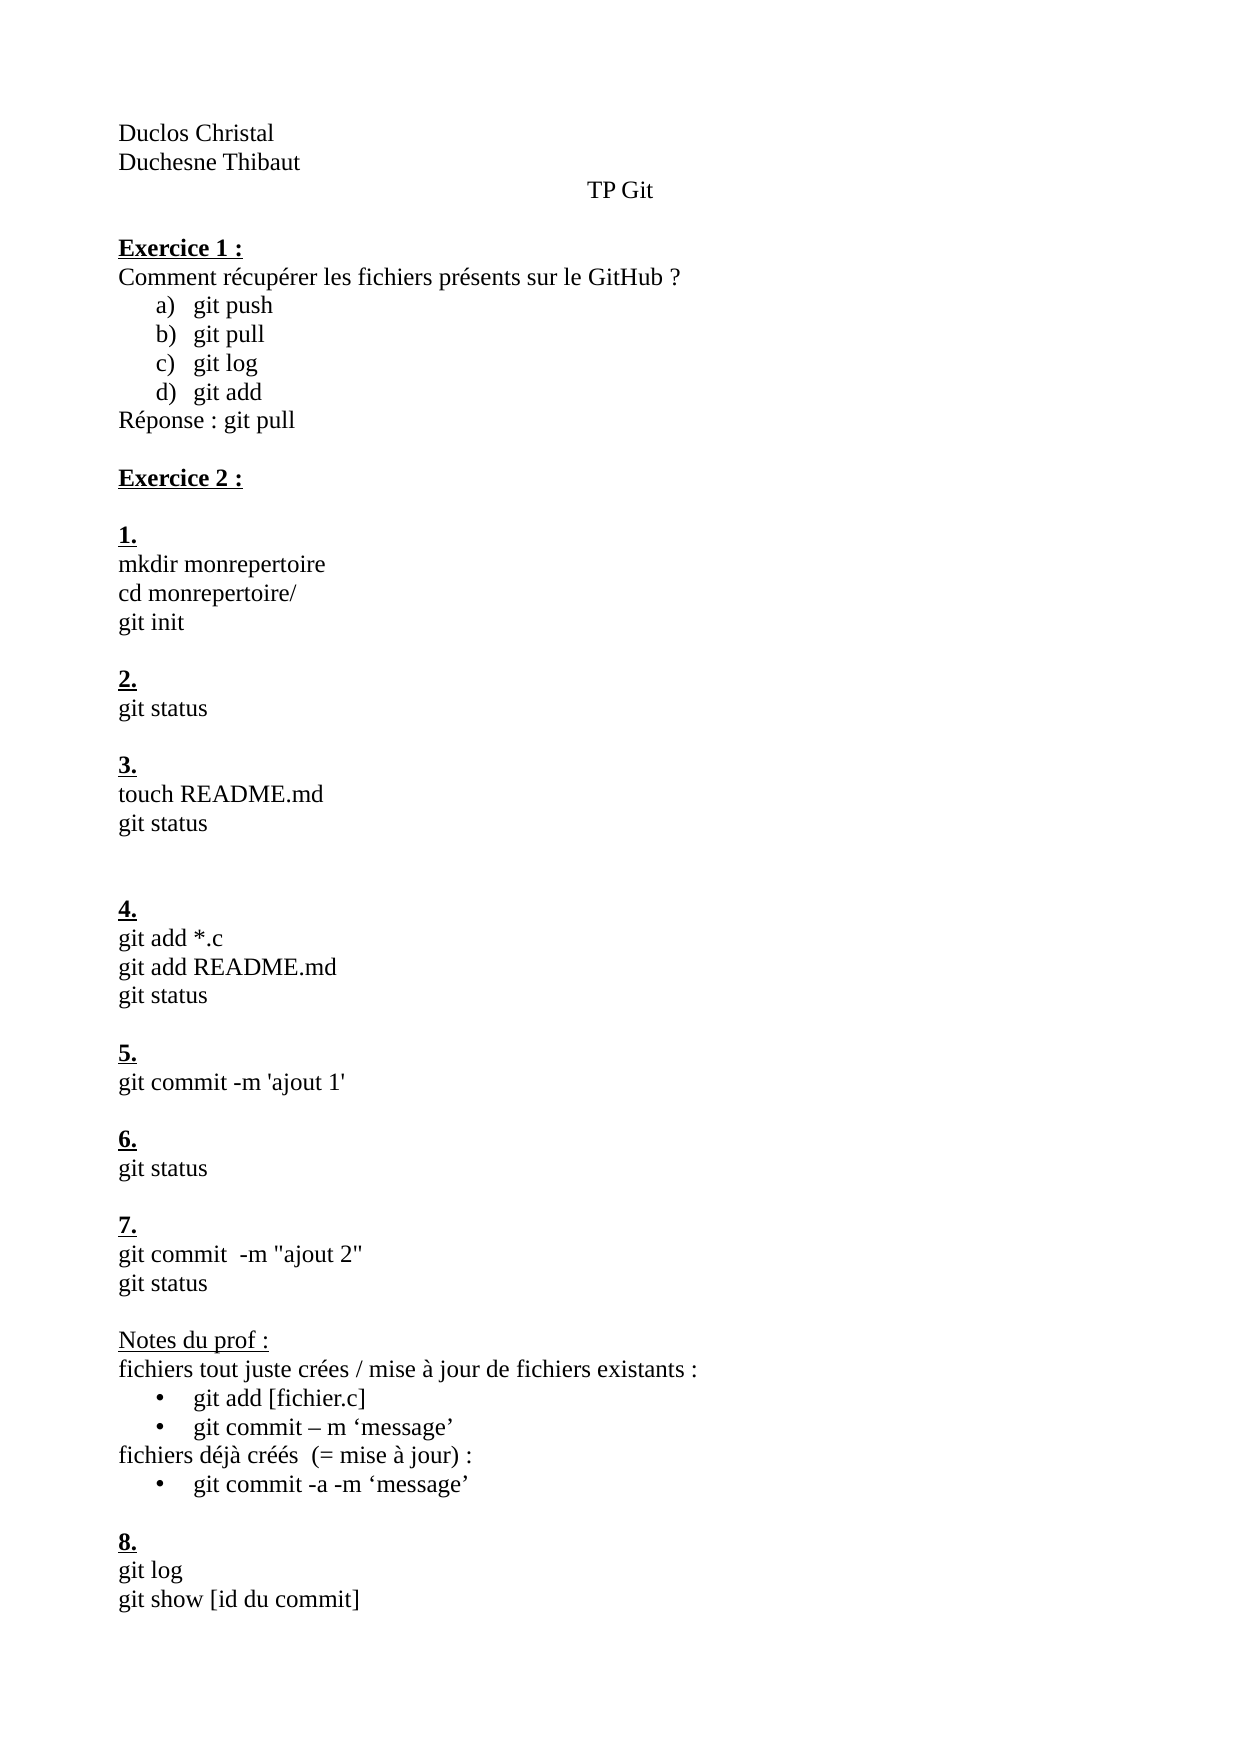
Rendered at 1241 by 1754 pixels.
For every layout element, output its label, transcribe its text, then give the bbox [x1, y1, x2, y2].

text 2. [118, 664, 1122, 693]
list git commit – m ‘message’ [156, 1412, 1122, 1441]
text Comment récupérer les fichiers présents sur le GitHub ? [118, 262, 1122, 291]
text git status [118, 808, 1122, 837]
text 1. [118, 521, 1122, 549]
text Duclos Christal [118, 118, 1122, 147]
text Exercice 2 : [118, 463, 1122, 492]
text git add README.md [118, 952, 1122, 981]
list git push [156, 291, 1122, 319]
text 5. [118, 1038, 1122, 1067]
text mkdir monrepertoire [118, 549, 1122, 578]
text git commit -m "ajout 2" [118, 1239, 1122, 1268]
list git log [156, 348, 1122, 377]
text git init [118, 607, 1122, 636]
text 8. [118, 1527, 1122, 1556]
text 6. [118, 1124, 1122, 1153]
text Notes du prof : [118, 1326, 1122, 1354]
text git status [118, 693, 1122, 722]
text touch README.md [118, 779, 1122, 808]
text git status [118, 981, 1122, 1009]
text git log [118, 1556, 1122, 1584]
text git show [id du commit] [118, 1584, 1122, 1613]
list git pull [156, 319, 1122, 348]
text fichiers tout juste crées / mise à jour de fichiers existants : [118, 1354, 1122, 1383]
text Duchesne Thibaut [118, 147, 1122, 176]
text TP Git [118, 176, 1122, 204]
text 7. [118, 1211, 1122, 1239]
list git add [fichier.c] [156, 1383, 1122, 1412]
text cd monrepertoire/ [118, 578, 1122, 607]
text 3. [118, 751, 1122, 779]
text git add *.c [118, 923, 1122, 952]
text git commit -m 'ajout 1' [118, 1067, 1122, 1096]
text fichiers déjà créés (= mise à jour) : [118, 1441, 1122, 1469]
text 4. [118, 894, 1122, 923]
text Réponse : git pull [118, 406, 1122, 434]
list git add [156, 377, 1122, 406]
list git commit -a -m ‘message’ [156, 1469, 1122, 1498]
text git status [118, 1153, 1122, 1182]
text Exercice 1 : [118, 233, 1122, 262]
text git status [118, 1268, 1122, 1297]
